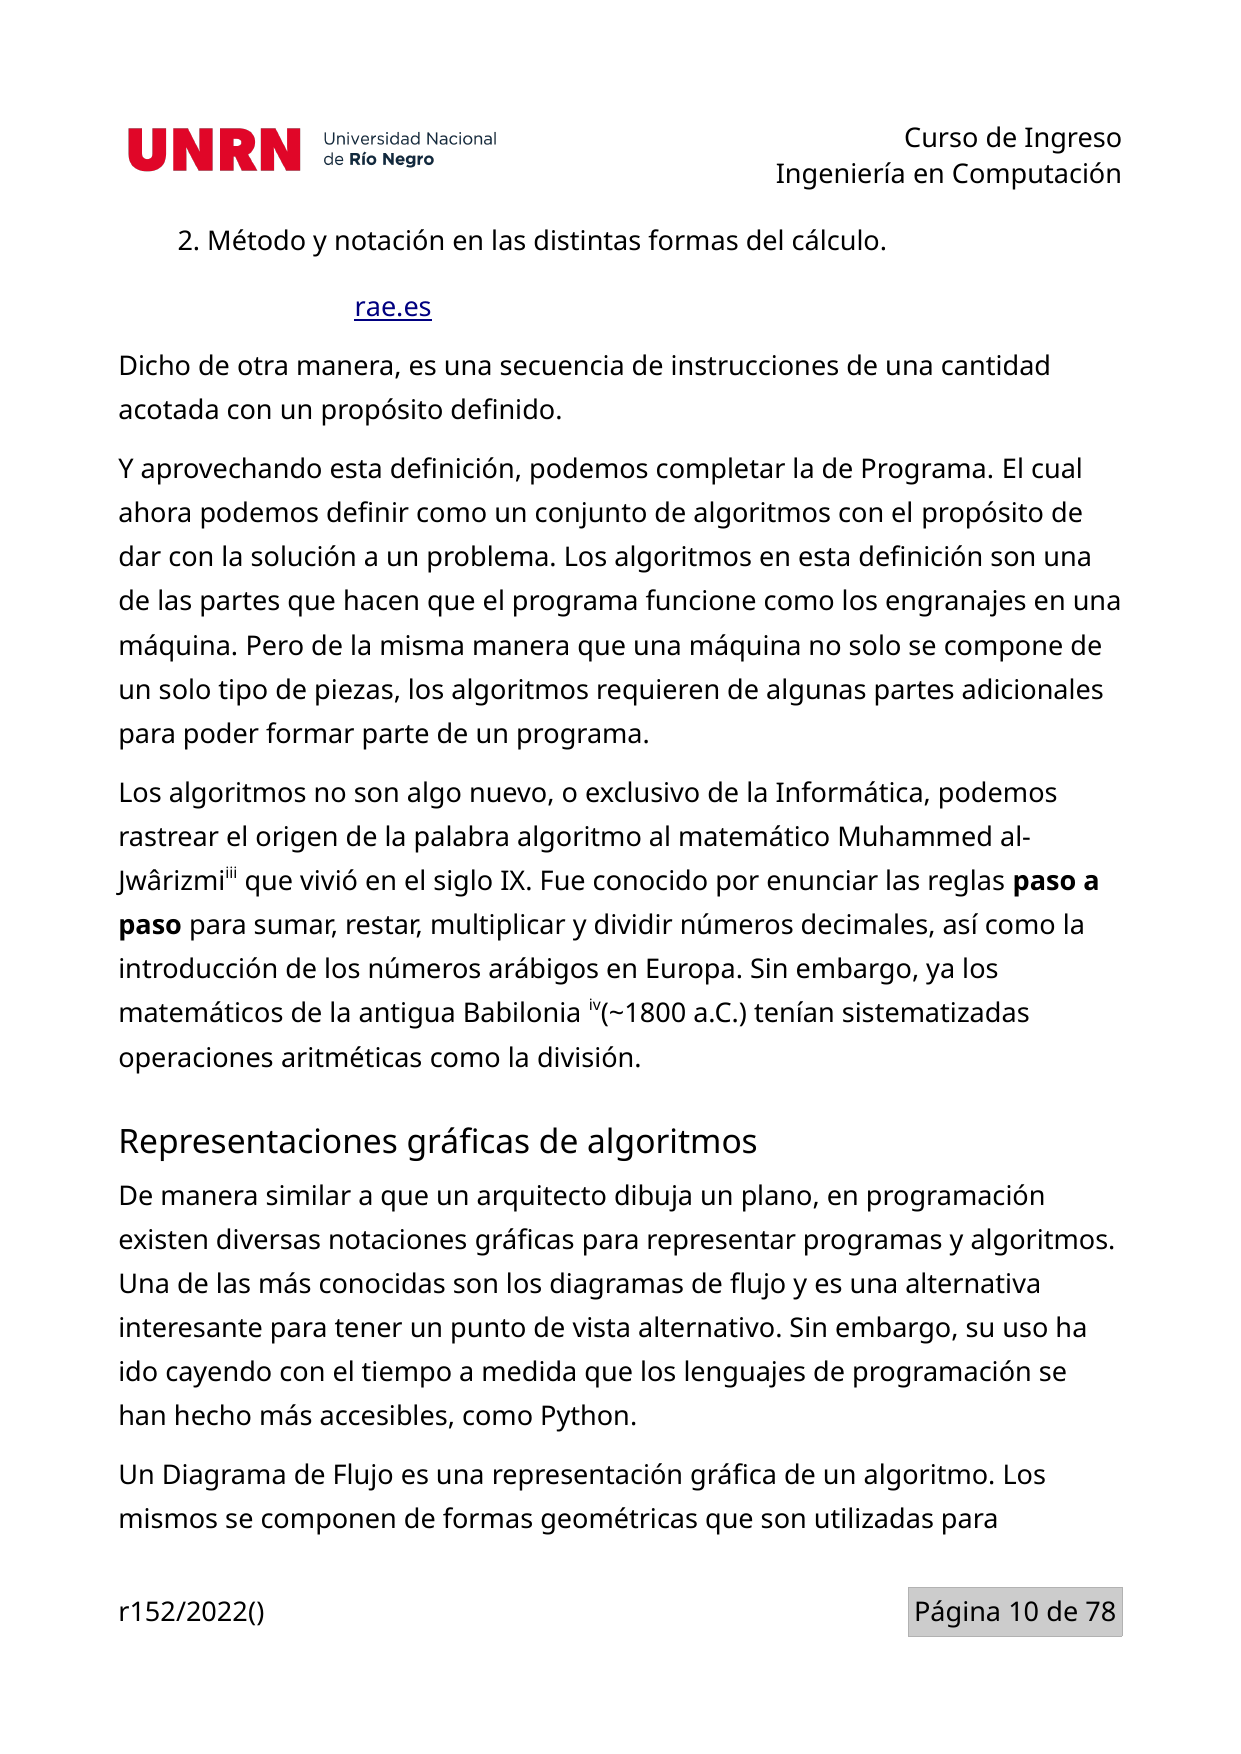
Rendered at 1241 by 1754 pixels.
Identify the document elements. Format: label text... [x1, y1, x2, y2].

text De manera similar a que un arquitecto dibuja un plano, en programación existen diversas notaciones gráficas para representar programas y algoritmos. Una de las más conocidas son los diagramas de flujo y es una alternativa interesante para tener un punto de vista alternativo. Sin embargo, su uso ha ido cayendo con el tiempo a medida que los lenguajes de programación se han hecho más accesibles, como Python. [118, 1176, 1122, 1434]
text rae.es [354, 288, 1122, 324]
text Dicho de otra manera, es una secuencia de instrucciones de una cantidad acotada con un propósito definido. [118, 346, 1122, 427]
text 2. Método y notación en las distintas formas del cálculo. [177, 221, 1063, 258]
text Los algoritmos no son algo nuevo, o exclusivo de la Informática, podemos rastrear el origen de la palabra algoritmo al matemático Muhammed al-Jwârizmi que vivió en el siglo IX. Fue conocido por enunciar las reglas paso a paso para sumar, restar, multiplicar y dividir números decimales, así como la introducción de los números arábigos en Europa. Sin embargo, ya los matemáticos de la antigua Babilonia (~1800 a.C.) tenían sistematizadas operaciones aritméticas como la división. [118, 773, 1122, 1075]
subtitle Representaciones gráficas de algoritmos [118, 1118, 1122, 1163]
picture [118, 118, 505, 180]
text Un Diagrama de Flujo es una representación gráfica de un algoritmo. Los mismos se componen de formas geométricas que son utilizadas para [118, 1456, 1122, 1537]
